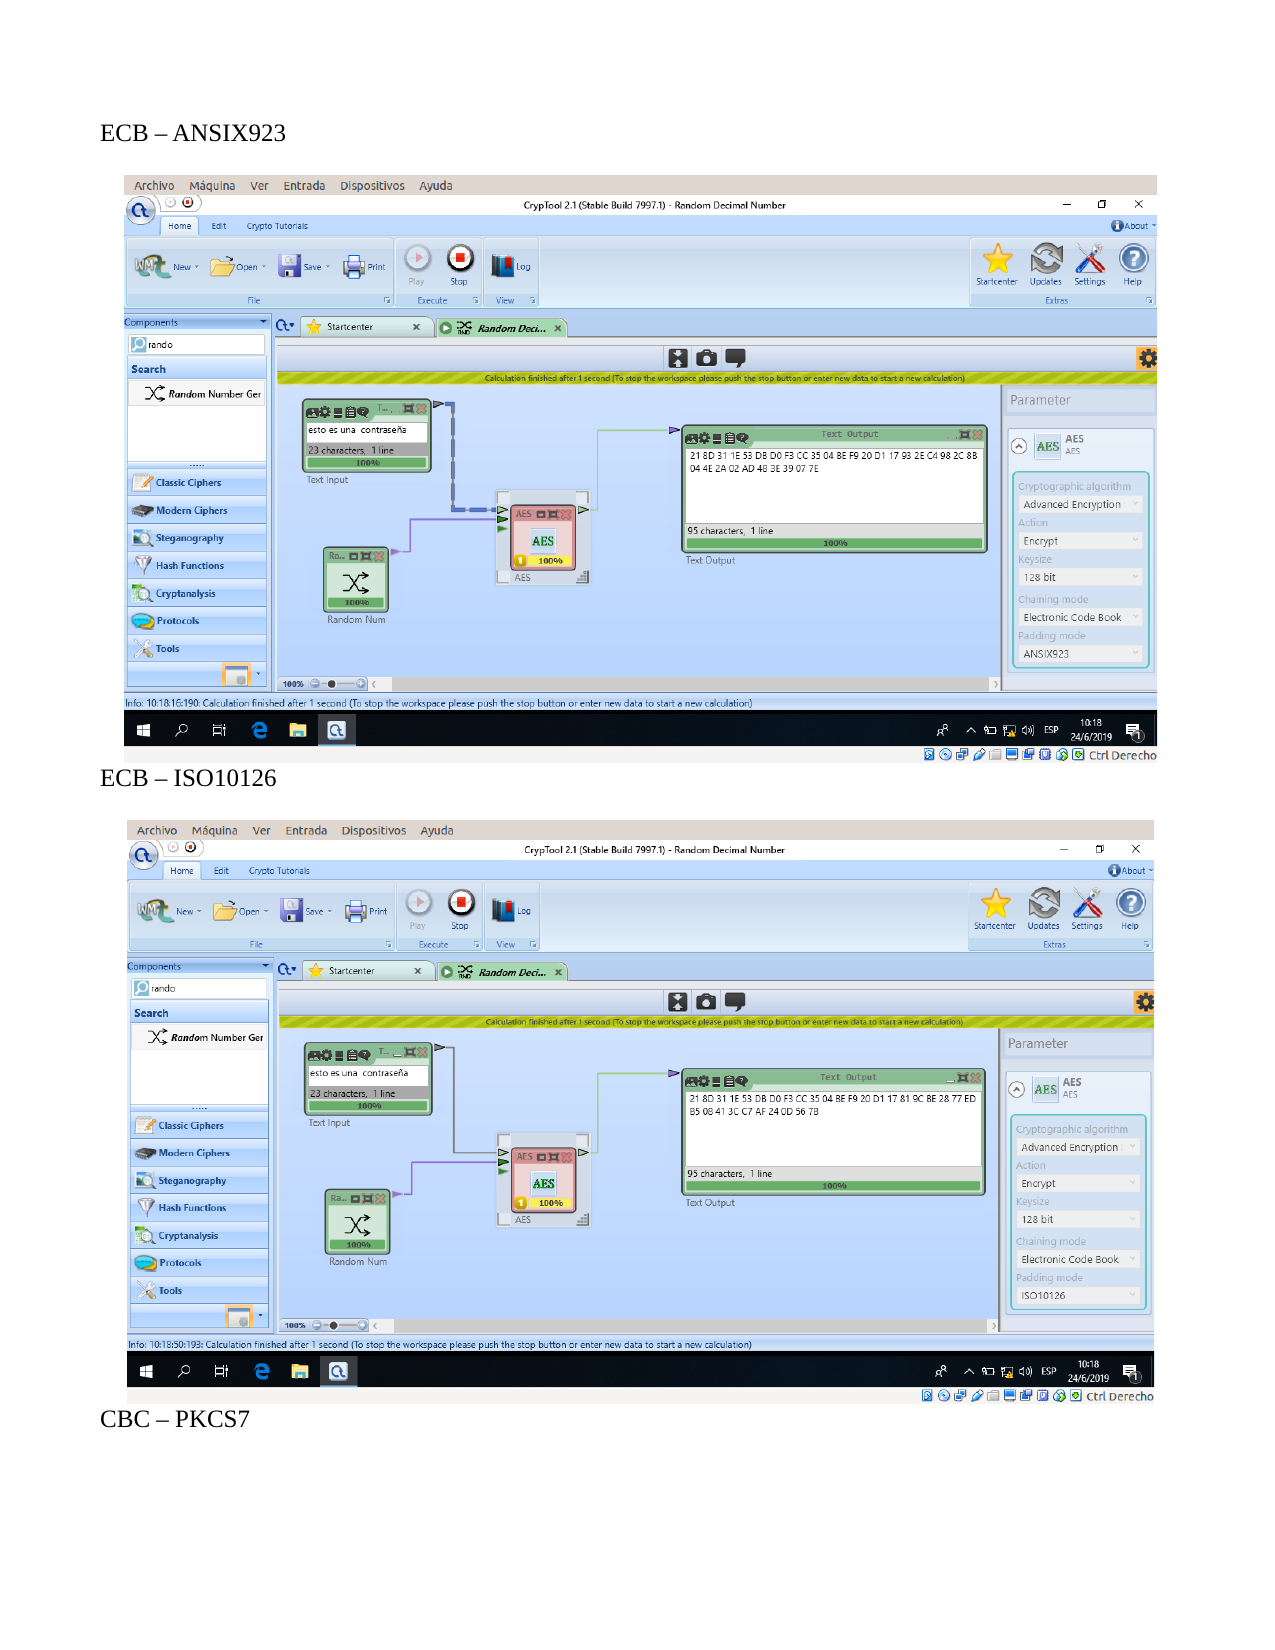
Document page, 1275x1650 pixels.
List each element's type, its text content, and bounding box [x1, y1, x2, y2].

text CBC – PKCS7 [100, 906, 1181, 1432]
text ECB – ISO10126 [100, 204, 1181, 791]
picture [124, 175, 1158, 763]
picture [127, 820, 1155, 1404]
text ECB – ANSIX923 [100, 118, 1181, 147]
